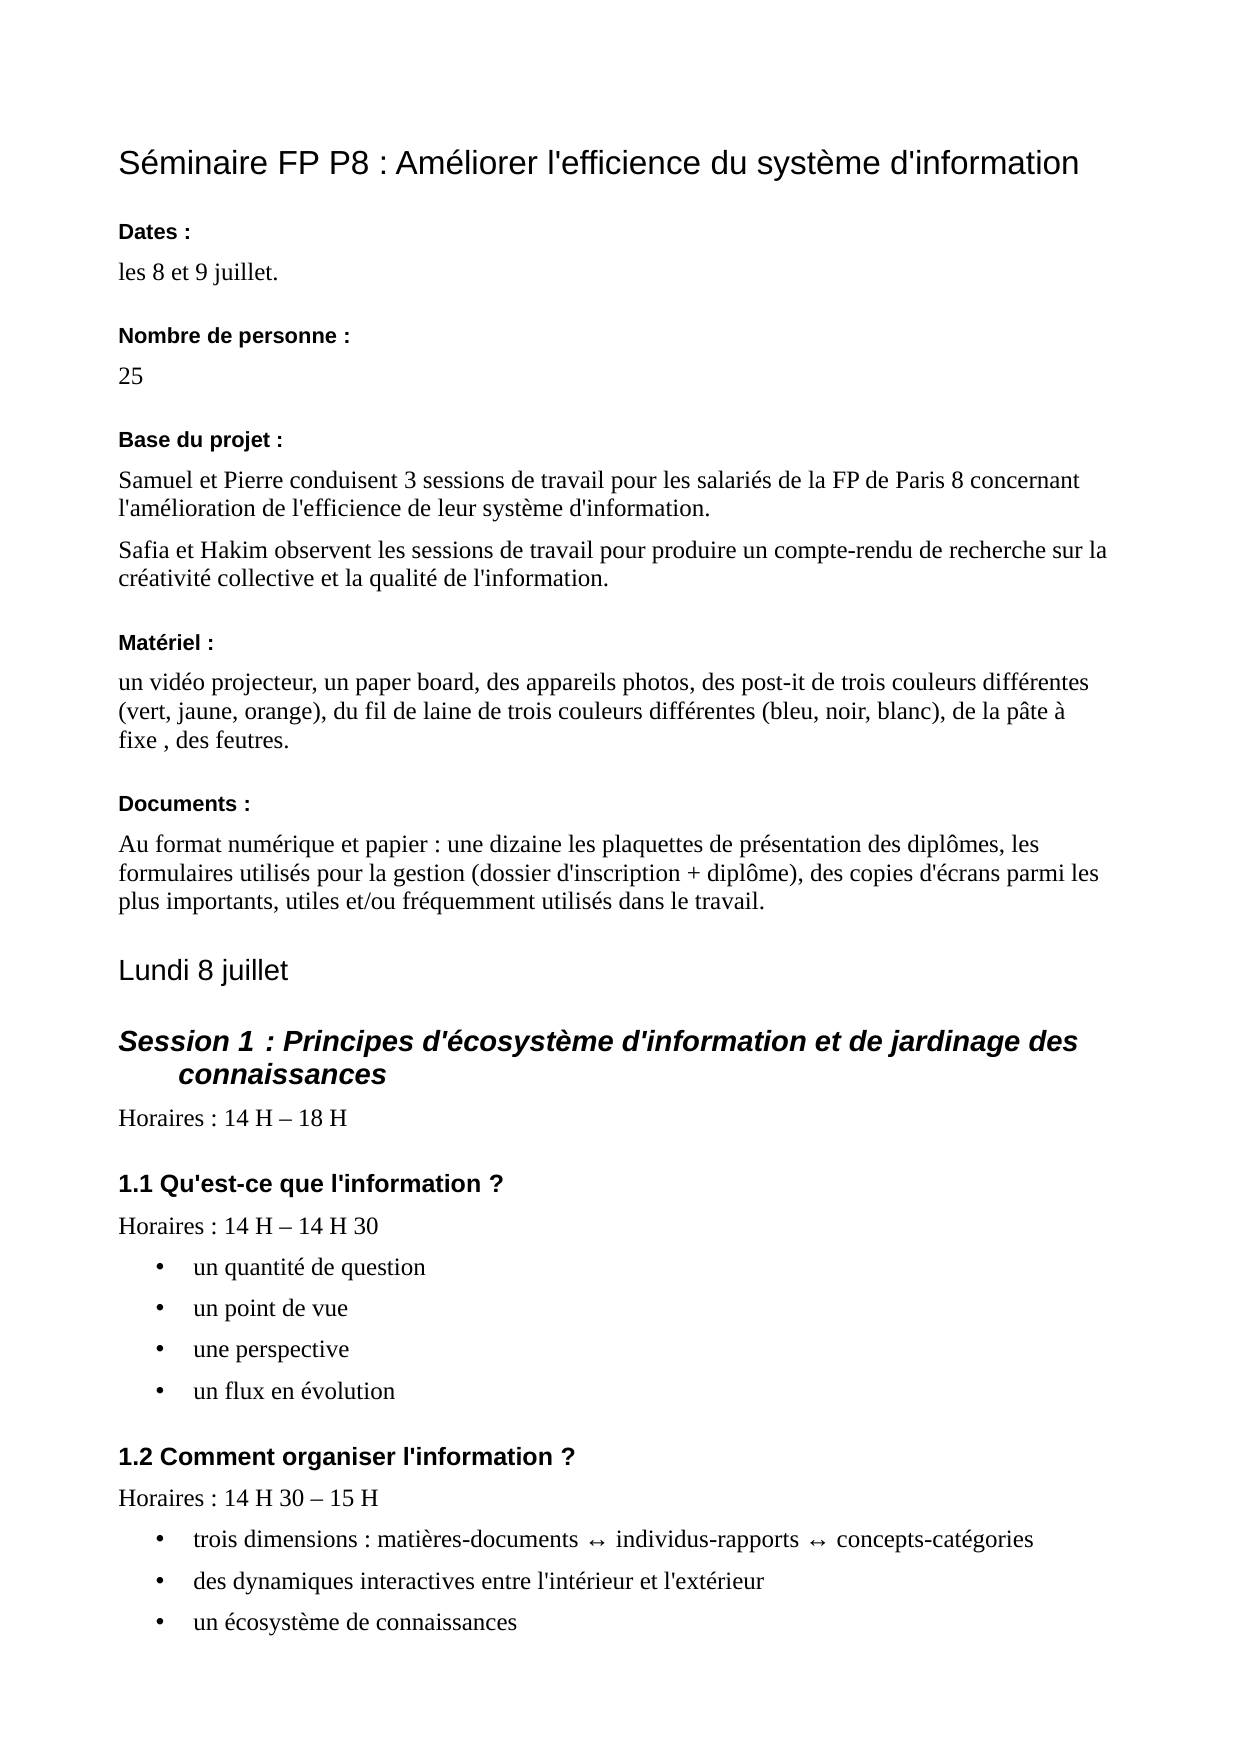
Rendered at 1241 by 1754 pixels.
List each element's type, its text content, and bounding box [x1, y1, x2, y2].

subtitle 1.1 Qu'est-ce que l'information ? [118, 1169, 1122, 1198]
subtitle Matériel : [118, 630, 1122, 655]
subtitle Session 1 : Principes d'écosystème d'information et de jardinage des connaissances [118, 1024, 1122, 1091]
subtitle Documents : [118, 791, 1122, 816]
text un vidéo projecteur, un paper board, des appareils photos, des post-it de trois couleurs différentes (vert, jaune, orange), du fil de laine de trois couleurs différentes (bleu, noir, blanc), de la pâte à fixe , des feutres. [118, 667, 1122, 754]
list un point de vue [156, 1293, 1122, 1322]
text 25 [118, 361, 1122, 389]
text Horaires : 14 H – 14 H 30 [118, 1211, 1122, 1239]
subtitle Dates : [118, 219, 1122, 244]
text Samuel et Pierre conduisent 3 sessions de travail pour les salariés de la FP de Paris 8 concernant l'amélioration de l'efficience de leur système d'information. [118, 465, 1122, 522]
subtitle 1.2 Comment organiser l'information ? [118, 1442, 1122, 1471]
text Safia et Hakim observent les sessions de travail pour produire un compte-rendu de recherche sur la créativité collective et la qualité de l'information. [118, 535, 1122, 592]
text Horaires : 14 H – 18 H [118, 1103, 1122, 1132]
list trois dimensions : matières-documents ↔ individus-rapports ↔ concepts-catégories [156, 1524, 1122, 1553]
list une perspective [156, 1334, 1122, 1363]
subtitle Base du projet : [118, 427, 1122, 452]
list un écosystème de connaissances [156, 1607, 1122, 1636]
list un flux en évolution [156, 1376, 1122, 1404]
text les 8 et 9 juillet. [118, 257, 1122, 286]
subtitle Nombre de personne : [118, 323, 1122, 348]
text Au format numérique et papier : une dizaine les plaquettes de présentation des diplômes, les formulaires utilisés pour la gestion (dossier d'inscription + diplôme), des copies d'écrans parmi les plus importants, utiles et/ou fréquemment utilisés dans le travail. [118, 829, 1122, 915]
list des dynamiques interactives entre l'intérieur et l'extérieur [156, 1566, 1122, 1594]
list un quantité de question [156, 1252, 1122, 1281]
text Horaires : 14 H 30 – 15 H [118, 1483, 1122, 1512]
subtitle Lundi 8 juillet [118, 953, 1122, 986]
subtitle Séminaire FP P8 : Améliorer l'efficience du système d'information [118, 143, 1122, 182]
